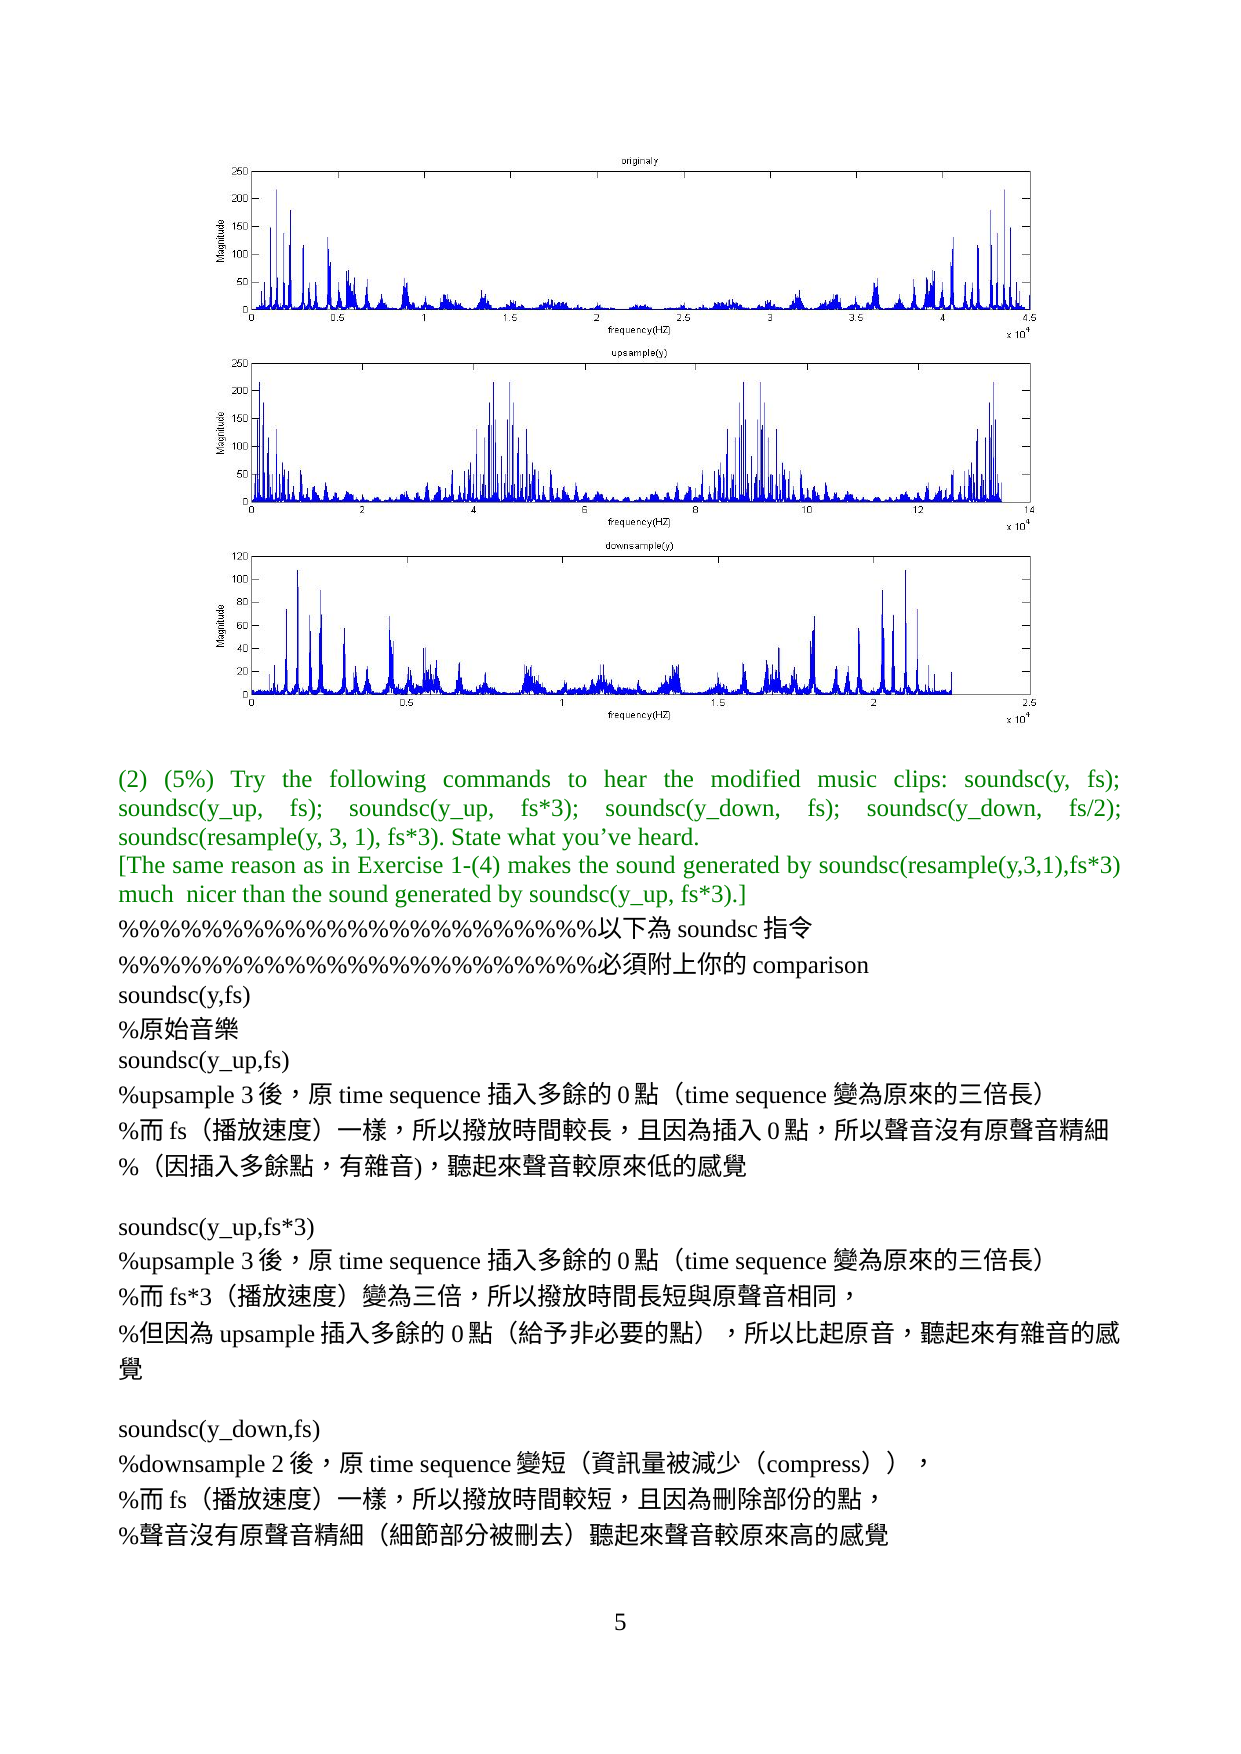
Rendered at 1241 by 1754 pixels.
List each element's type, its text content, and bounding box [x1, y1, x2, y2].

text [The same reason as in Exercise 1-(4) makes the sound generated by soundsc(resample(y,3,1),fs*3) much nicer than the sound generated by soundsc(y_up, fs*3).] [118, 851, 1122, 908]
text (2) (5%) Try the following commands to hear the modified music clips: soundsc(y, fs); soundsc(y_up, fs); soundsc(y_up, fs*3); soundsc(y_down, fs); soundsc(y_down, fs/2); soundsc(resample(y, 3, 1), fs*3). State what you’ve heard. [118, 118, 1122, 851]
text soundsc(y,fs) [118, 981, 1122, 1009]
text %（因插入多餘點，有雜音)，聽起來聲音較原來低的感覺 [118, 1147, 1122, 1183]
text soundsc(y_up,fs) [118, 1046, 1122, 1074]
text %而fs（播放速度）一樣，所以撥放時間較短，且因為刪除部份的點， [118, 1479, 1122, 1516]
text %但因為upsample插入多餘的0點（給予非必要的點），所以比起原音，聽起來有雜音的感覺 [118, 1313, 1122, 1386]
text %原始音樂 [118, 1009, 1122, 1046]
text %而fs（播放速度）一樣，所以撥放時間較長，且因為插入0點，所以聲音沒有原聲音精細 [118, 1111, 1122, 1147]
text soundsc(y_up,fs*3) [118, 1212, 1122, 1241]
text %而fs*3（播放速度）變為三倍，所以撥放時間長短與原聲音相同， [118, 1277, 1122, 1313]
picture [120, 122, 1125, 765]
text %聲音沒有原聲音精細（細節部分被刪去）聽起來聲音較原來高的感覺 [118, 1516, 1122, 1552]
text soundsc(y_down,fs) [118, 1414, 1122, 1443]
text %%%%%%%%%%%%%%%%%%%%%%%以下為soundsc指令 [118, 908, 1122, 944]
text %%%%%%%%%%%%%%%%%%%%%%%必須附上你的comparison [118, 944, 1122, 981]
text %upsample 3後，原time sequence 插入多餘的0點（time sequence 變為原來的三倍長） [118, 1241, 1122, 1277]
text %upsample 3後，原time sequence 插入多餘的0點（time sequence 變為原來的三倍長） [118, 1074, 1122, 1111]
text %downsample 2後，原time sequence變短（資訊量被減少（compress））， [118, 1443, 1122, 1479]
